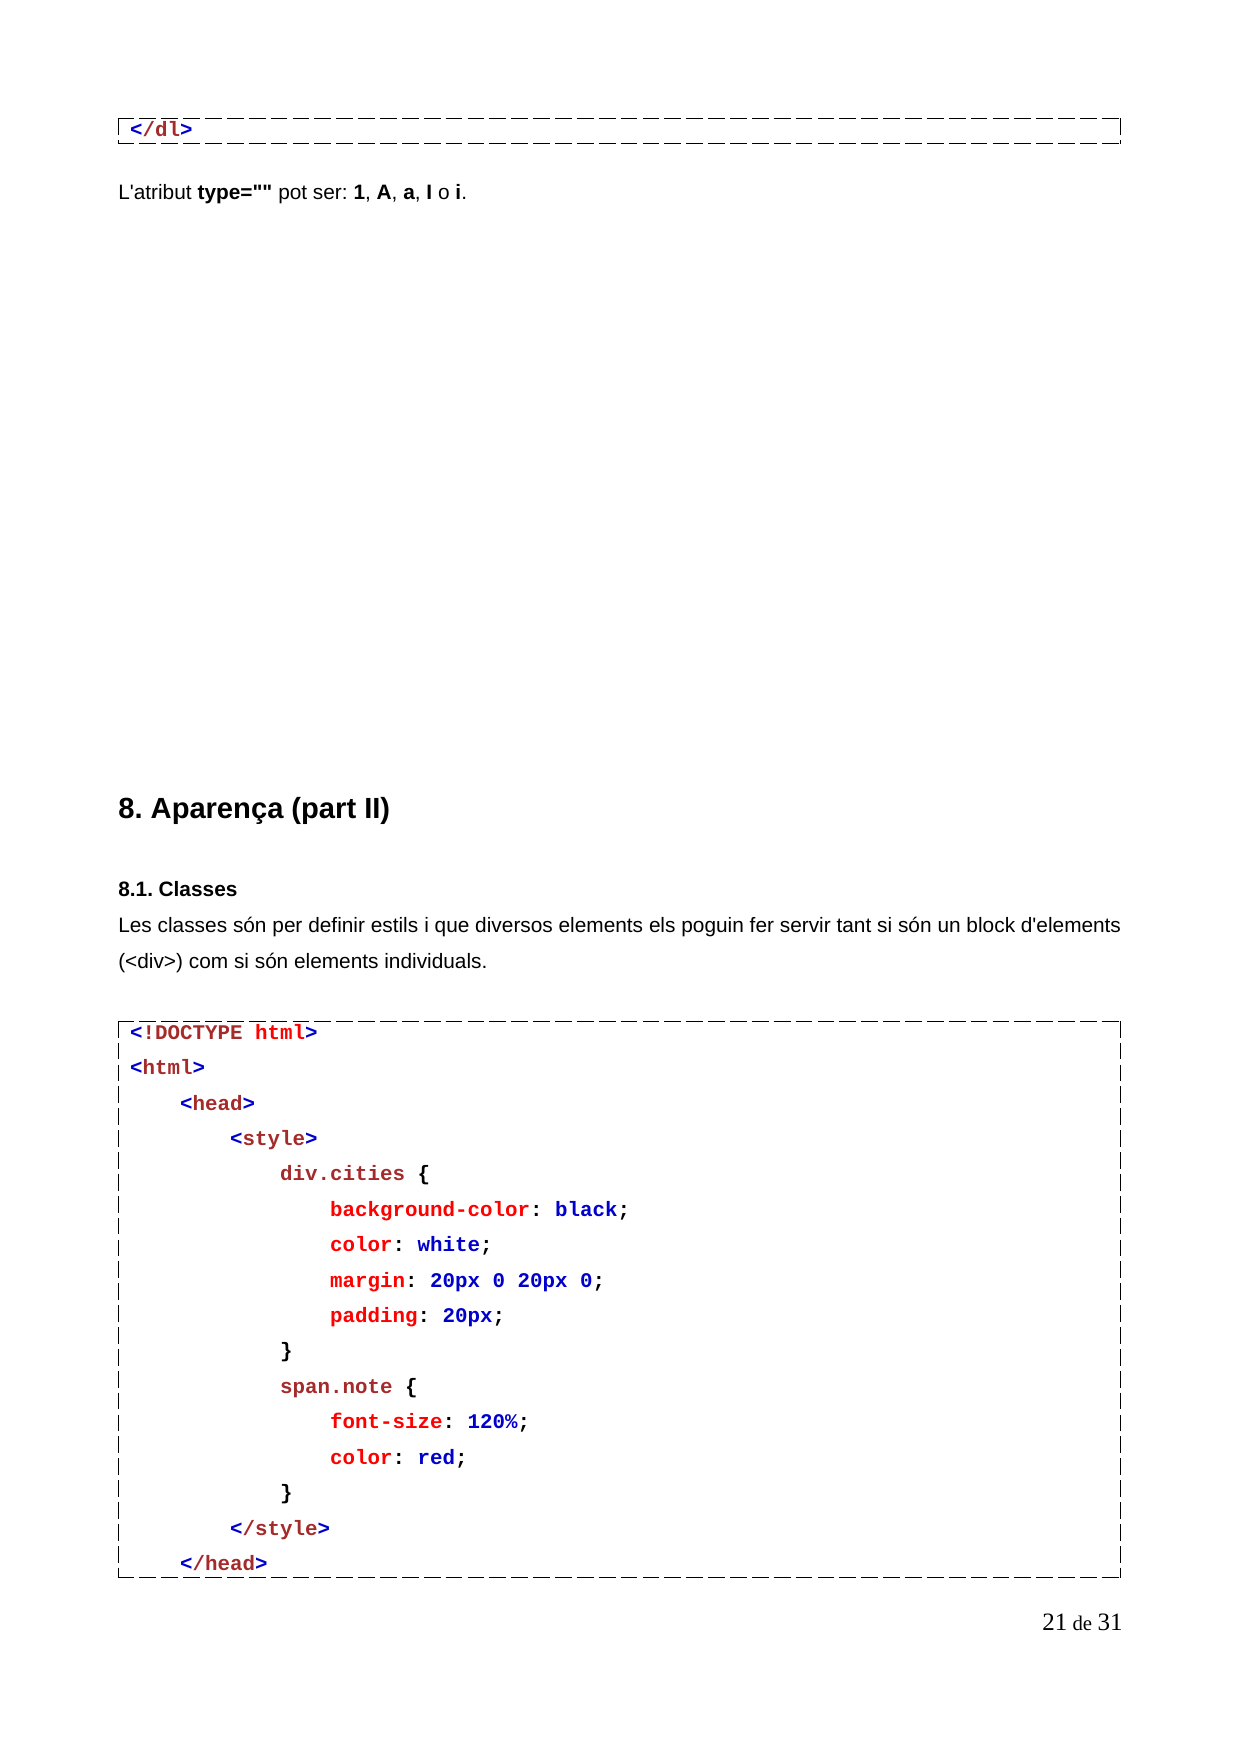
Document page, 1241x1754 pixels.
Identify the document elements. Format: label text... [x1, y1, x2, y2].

table_header <!DOCTYPE html> <html> <head> <style> div.cities { background-color: black; color: white; margin: 20px 0 20px 0; padding: 20px; } span.note { font-size: 120%; color: red; } </style> </head> [118, 1021, 1121, 1577]
table_header </dl> [118, 118, 1121, 143]
text 8. Aparença (part II) [118, 791, 1122, 824]
text Les classes són per definir estils i que diversos elements els poguin fer servir tant si són un block d'elements (<div>) com si són elements individuals. [118, 913, 1122, 973]
text 8.1. Classes [118, 877, 1122, 901]
text L'atribut type="" pot ser: 1, A, a, I o i. [118, 180, 1122, 204]
